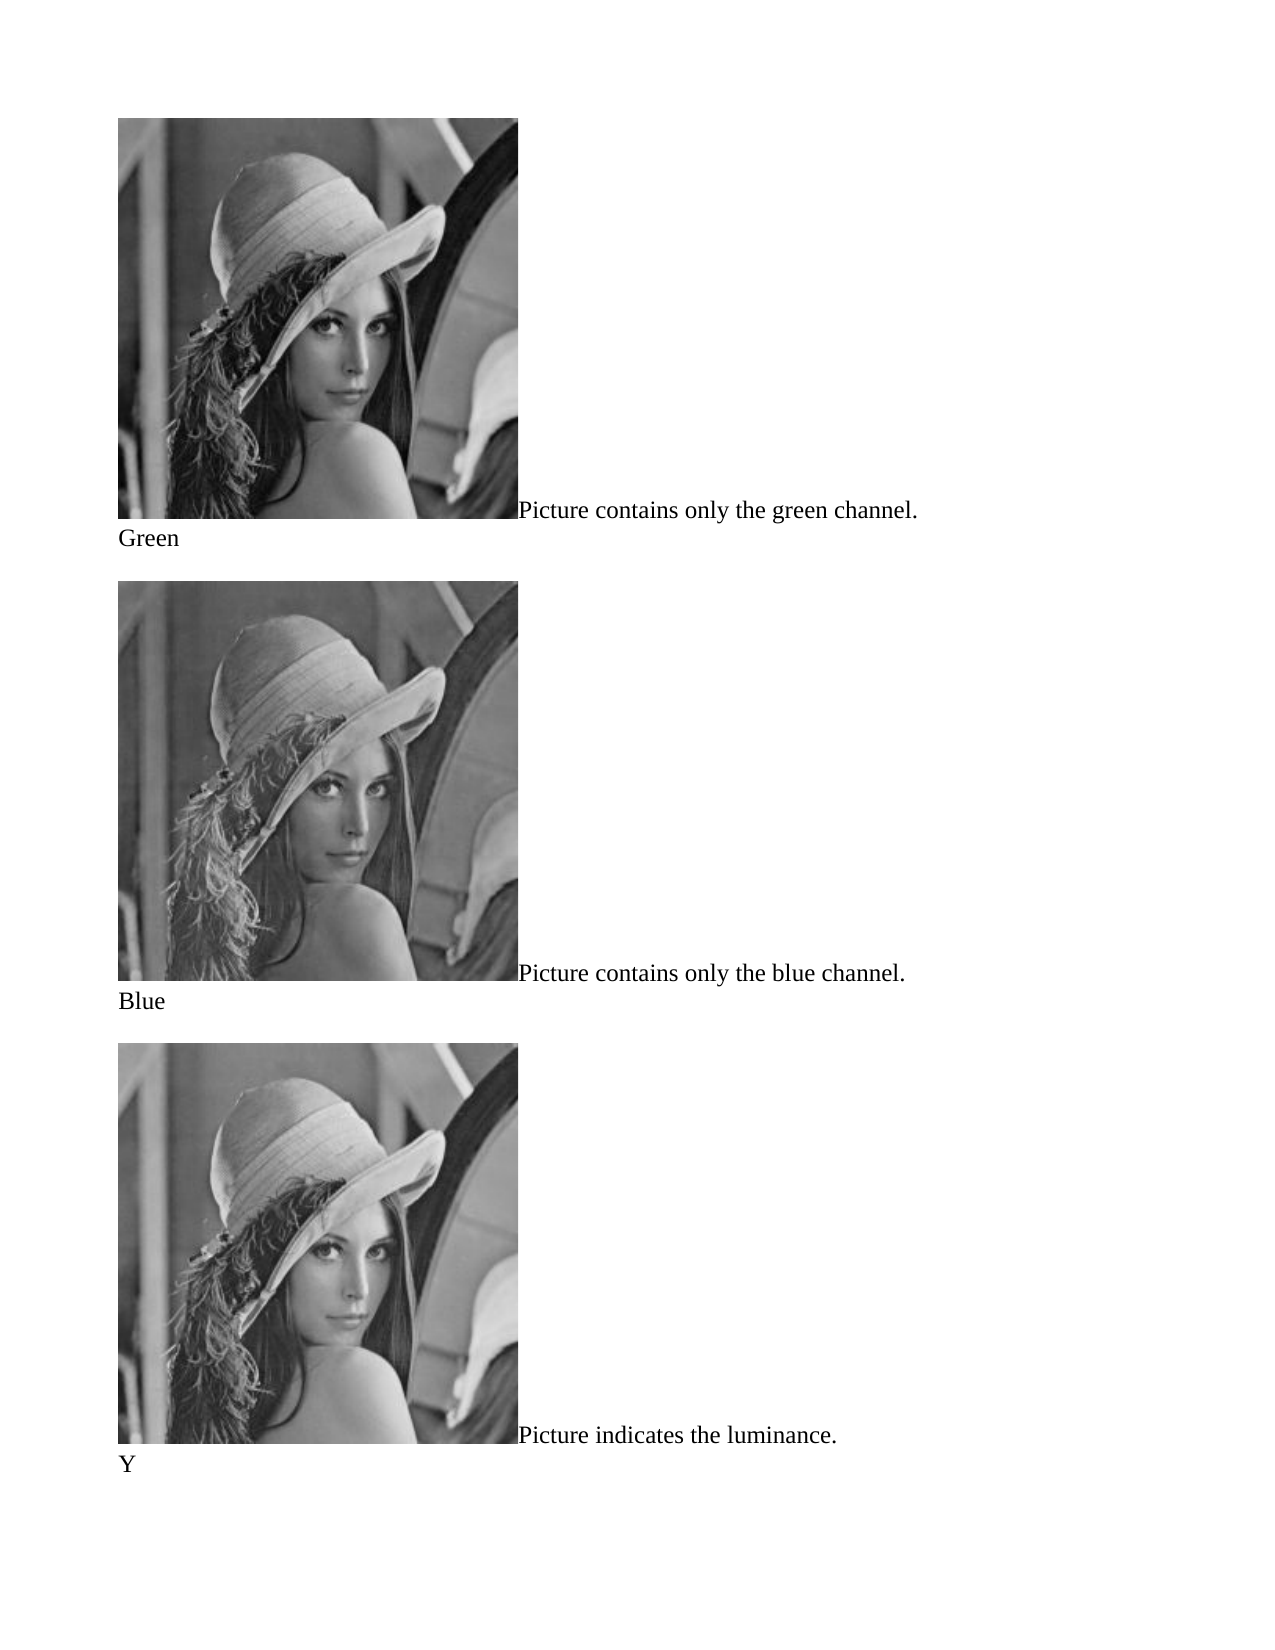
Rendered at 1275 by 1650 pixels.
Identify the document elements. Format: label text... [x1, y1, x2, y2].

text Blue [118, 986, 1157, 1015]
text Picture indicates the luminance. [118, 1044, 1157, 1449]
picture [118, 581, 519, 981]
text Picture contains only the blue channel. [118, 581, 1157, 986]
text Picture contains only the green channel. [118, 118, 1157, 523]
picture [118, 118, 519, 519]
text Y [118, 1449, 1157, 1478]
picture [118, 1043, 519, 1444]
text Green [118, 523, 1157, 552]
